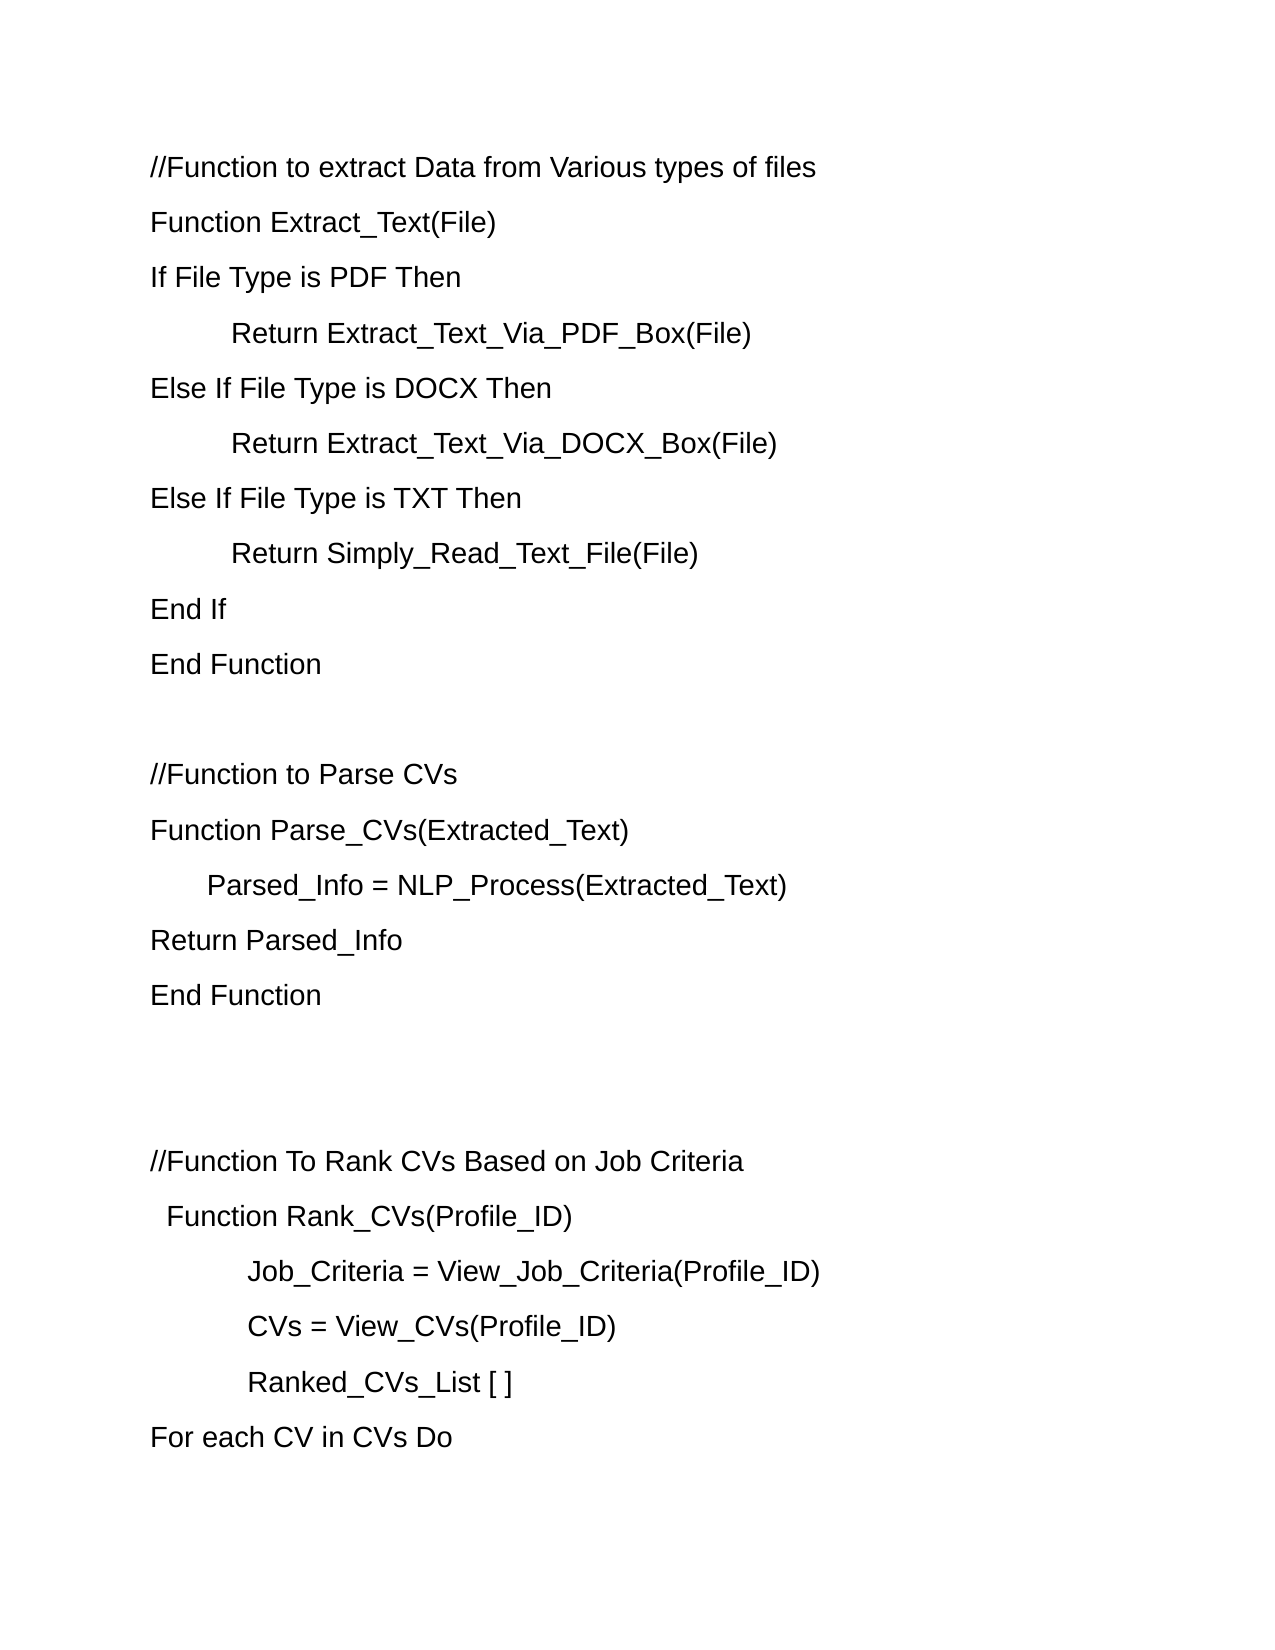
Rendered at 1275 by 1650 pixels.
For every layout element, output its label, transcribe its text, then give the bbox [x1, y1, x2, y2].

text End If [150, 592, 1125, 625]
text Return Extract_Text_Via_DOCX_Box(File) [150, 426, 1125, 459]
text If File Type is PDF Then [150, 260, 1125, 294]
text Else If File Type is TXT Then [150, 481, 1125, 515]
text //Function to Parse CVs [150, 757, 1125, 791]
text Ranked_CVs_List [ ] [150, 1364, 1125, 1398]
text Function Rank_CVs(Profile_ID) [150, 1199, 1125, 1232]
text Parsed_Info = NLP_Process(Extracted_Text) [150, 868, 1125, 901]
text Return Parsed_Info [150, 923, 1125, 956]
text Return Extract_Text_Via_PDF_Box(File) [150, 316, 1125, 349]
text Job_Criteria = View_Job_Criteria(Profile_ID) [150, 1254, 1125, 1288]
text //Function To Rank CVs Based on Job Criteria [150, 1144, 1125, 1177]
text CVs = View_CVs(Profile_ID) [150, 1309, 1125, 1343]
text End Function [150, 647, 1125, 680]
text Else If File Type is DOCX Then [150, 371, 1125, 404]
text Return Simply_Read_Text_File(File) [150, 536, 1125, 570]
text Function Parse_CVs(Extracted_Text) [150, 812, 1125, 846]
text //Function to extract Data from Various types of files [150, 150, 1125, 183]
text For each CV in CVs Do [150, 1420, 1125, 1453]
text End Function [150, 978, 1125, 1012]
text Function Extract_Text(File) [150, 205, 1125, 239]
